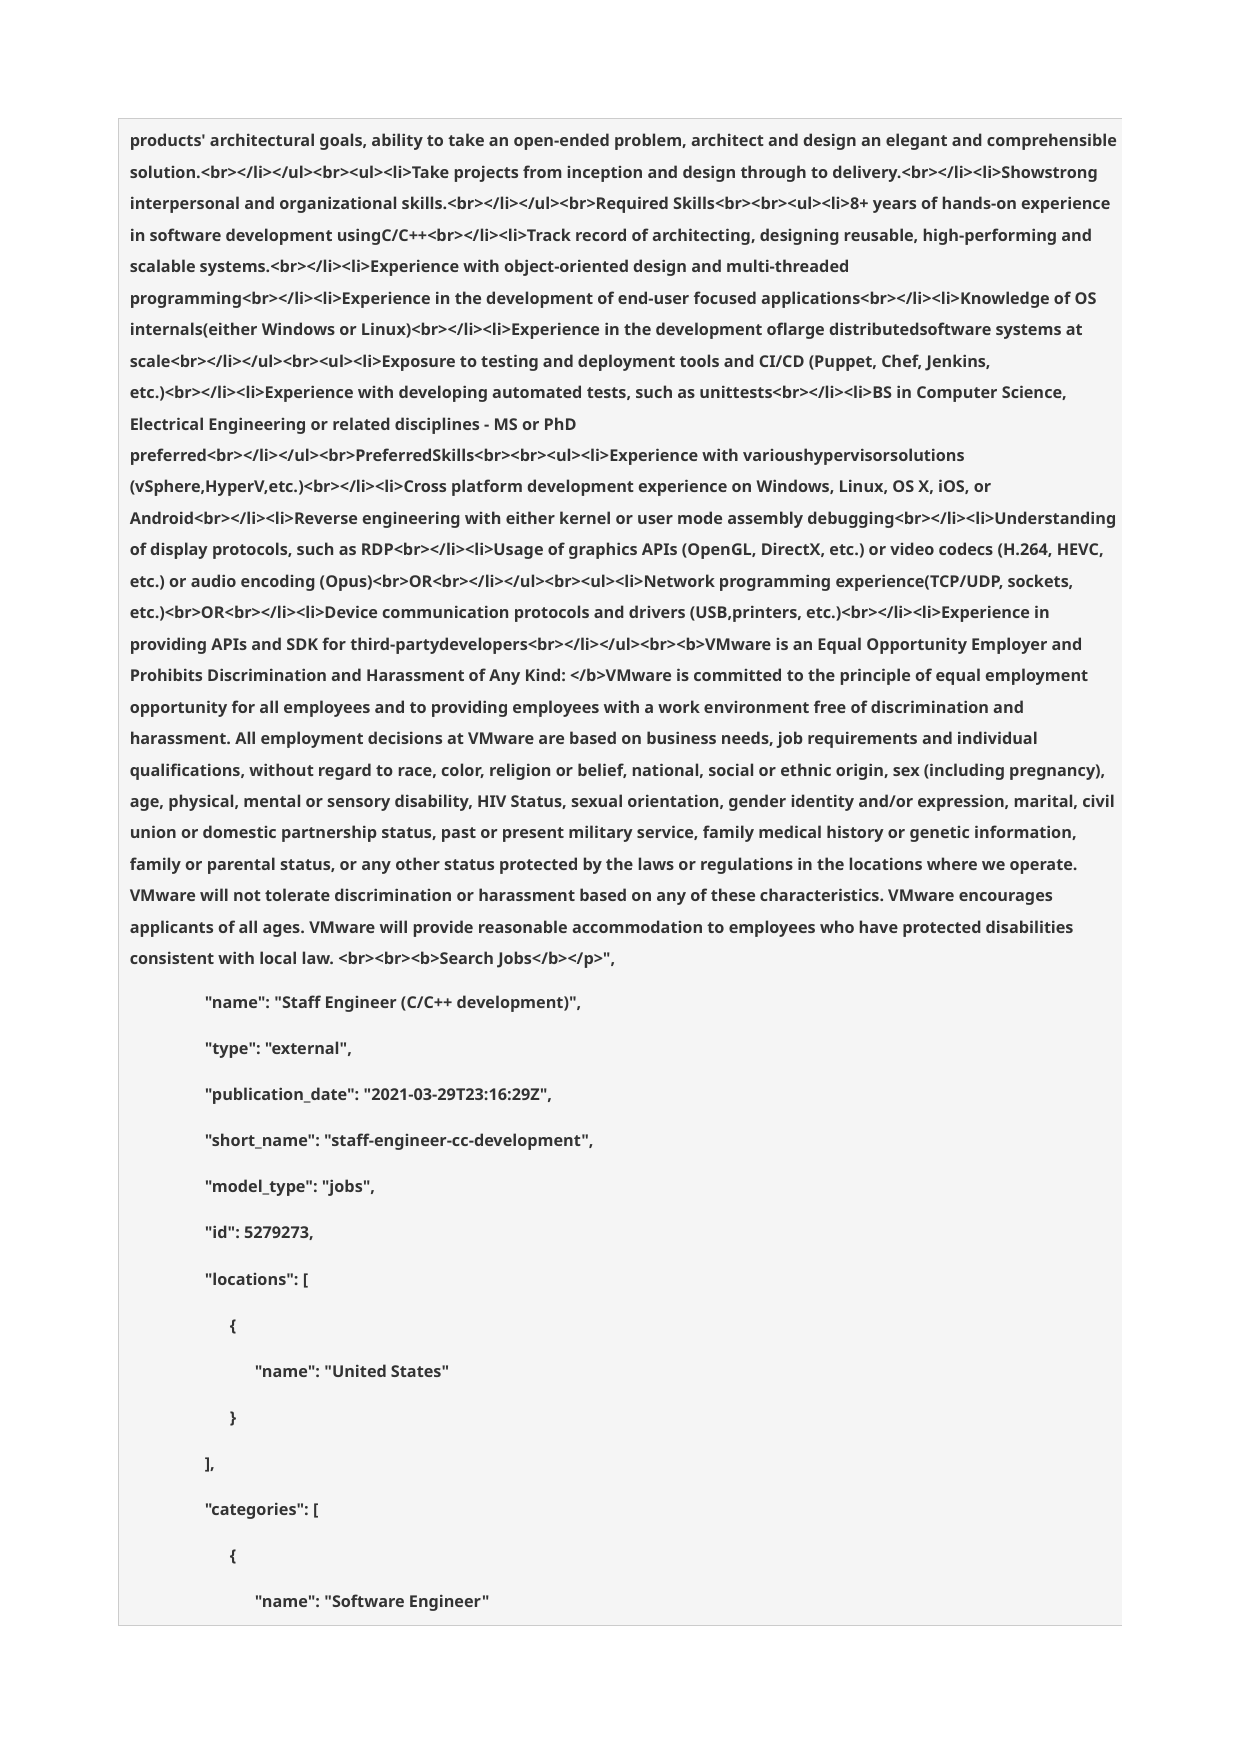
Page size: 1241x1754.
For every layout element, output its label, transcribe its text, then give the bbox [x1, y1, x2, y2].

list ], [119, 1440, 1122, 1475]
list "id": 5279273, [119, 1210, 1122, 1245]
list { [119, 1532, 1122, 1567]
list } [119, 1394, 1122, 1429]
list { [119, 1302, 1122, 1337]
list "type": "external", [119, 1026, 1122, 1061]
list "publication_date": "2021-03-29T23:16:29Z", [119, 1072, 1122, 1107]
list "name": "United States" [119, 1348, 1122, 1383]
list "short_name": "staff-engineer-cc-development", [119, 1118, 1122, 1153]
list "model_type": "jobs", [119, 1164, 1122, 1199]
list "name": "Staff Engineer (C/C++ development)", [119, 980, 1122, 1015]
list "categories": [ [119, 1486, 1122, 1521]
list "name": "Software Engineer" [119, 1578, 1122, 1625]
list products' architectural goals, ability to take an open-ended problem, architect and design an elegant and comprehensible solution.<br></li></ul><br><ul><li>Take projects from inception and design through to delivery.<br></li><li>Showstrong interpersonal and organizational skills.<br></li></ul><br>Required Skills<br><br><ul><li>8+ years of hands-on experience in software development usingC/C++<br></li><li>Track record of architecting, designing reusable, high-performing and scalable systems.<br></li><li>Experience with object-oriented design and multi-threaded programming<br></li><li>Experience in the development of end-user focused applications<br></li><li>Knowledge of OS internals(either Windows or Linux)<br></li><li>Experience in the development oflarge distributedsoftware systems at scale<br></li></ul><br><ul><li>Exposure to testing and deployment tools and CI/CD (Puppet, Chef, Jenkins, etc.)<br></li><li>Experience with developing automated tests, such as unittests<br></li><li>BS in Computer Science, Electrical Engineering or related disciplines - MS or PhD preferred<br></li></ul><br>PreferredSkills<br><br><ul><li>Experience with varioushypervisorsolutions (vSphere,HyperV,etc.)<br></li><li>Cross platform development experience on Windows, Linux, OS X, iOS, or Android<br></li><li>Reverse engineering with either kernel or user mode assembly debugging<br></li><li>Understanding of display protocols, such as RDP<br></li><li>Usage of graphics APIs (OpenGL, DirectX, etc.) or video codecs (H.264, HEVC, etc.) or audio encoding (Opus)<br>OR<br></li></ul><br><ul><li>Network programming experience(TCP/UDP, sockets, etc.)<br>OR<br></li><li>Device communication protocols and drivers (USB,printers, etc.)<br></li><li>Experience in providing APIs and SDK for third-partydevelopers<br></li></ul><br><b>VMware is an Equal Opportunity Employer and Prohibits Discrimination and Harassment of Any Kind: </b>VMware is committed to the principle of equal employment opportunity for all employees and to providing employees with a work environment free of discrimination and harassment. All employment decisions at VMware are based on business needs, job requirements and individual qualifications, without regard to race, color, religion or belief, national, social or ethnic origin, sex (including pregnancy), age, physical, mental or sensory disability, HIV Status, sexual orientation, gender identity and/or expression, marital, civil union or domestic partnership status, past or present military service, family medical history or genetic information, family or parental status, or any other status protected by the laws or regulations in the locations where we operate. VMware will not tolerate discrimination or harassment based on any of these characteristics. VMware encourages applicants of all ages. VMware will provide reasonable accommodation to employees who have protected disabilities consistent with local law. <br><br><b>Search Jobs</b></p>", [119, 119, 1122, 969]
list "locations": [ [119, 1256, 1122, 1291]
